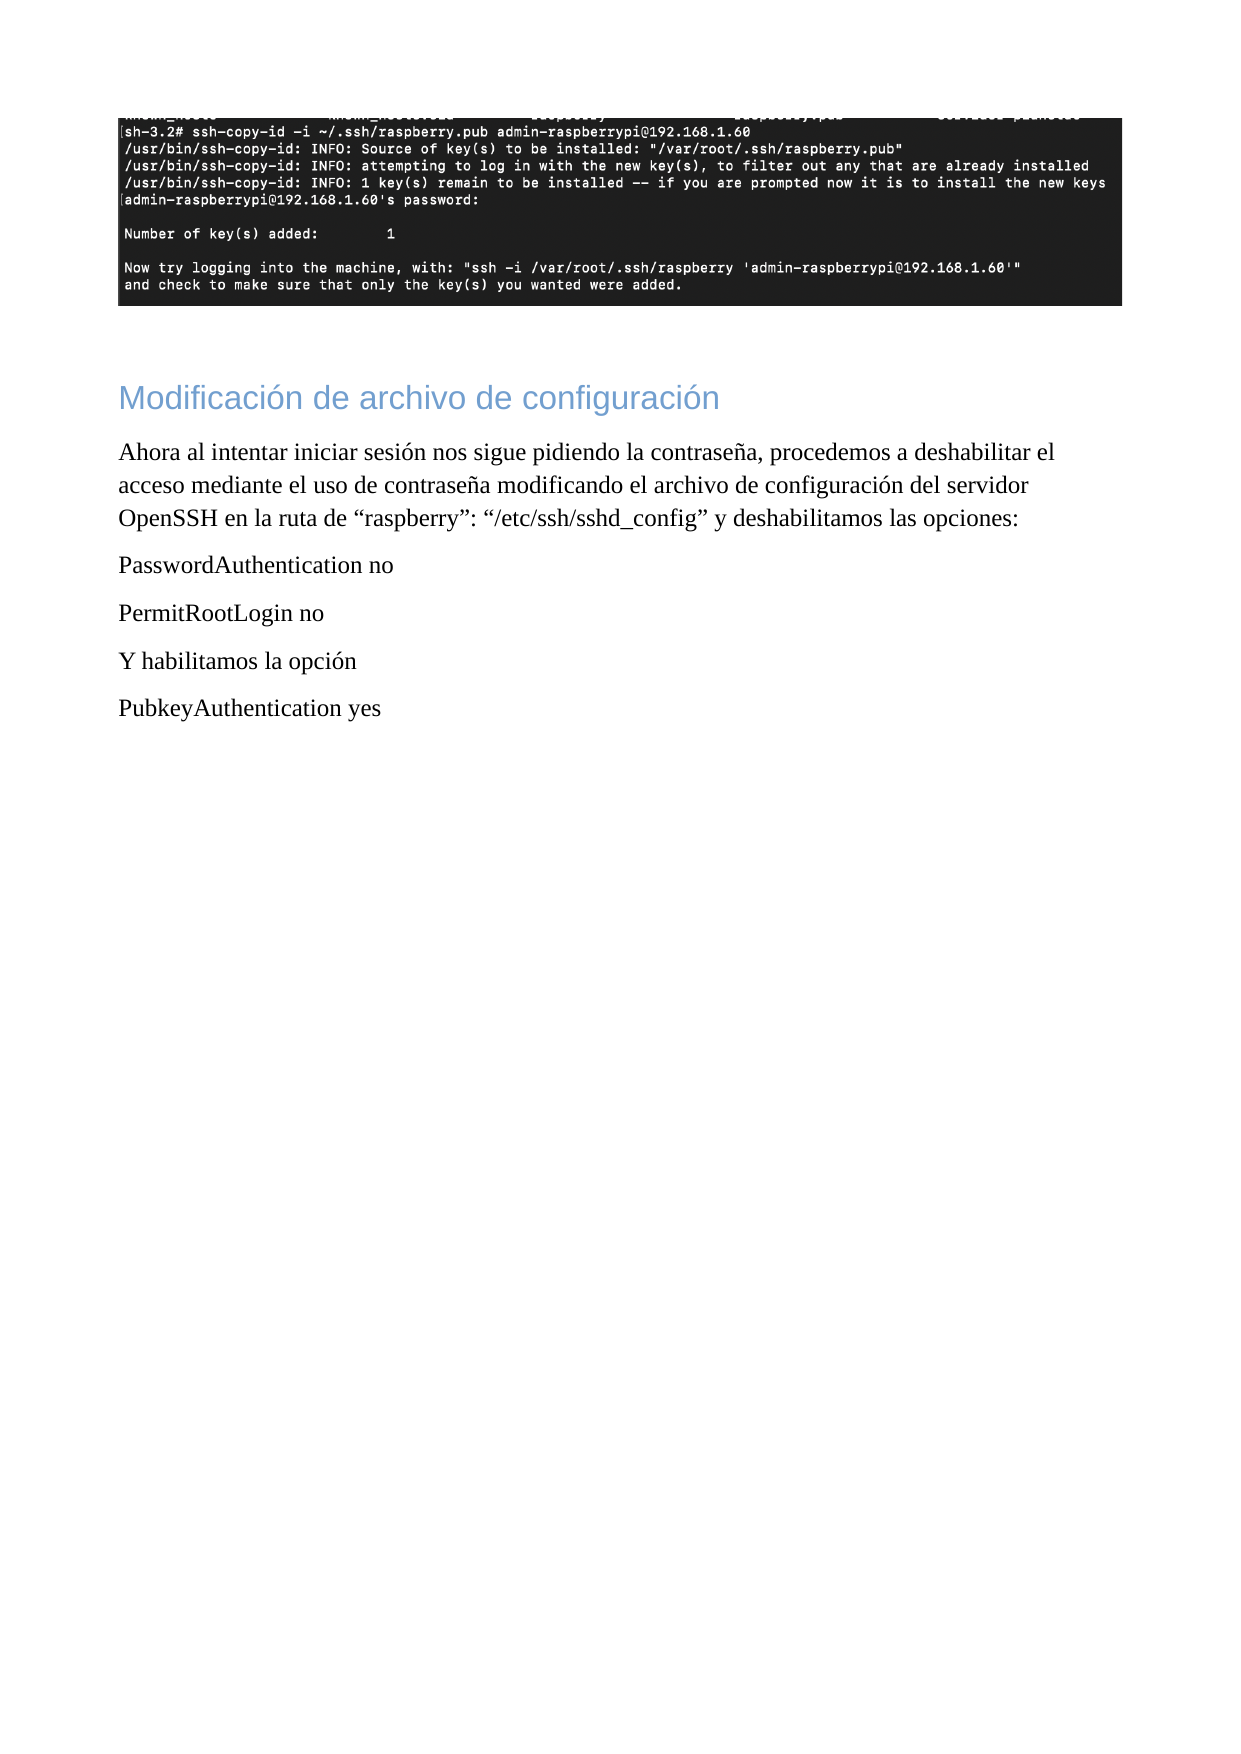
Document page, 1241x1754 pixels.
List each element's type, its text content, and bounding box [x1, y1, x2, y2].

text Y habilitamos la opción [118, 646, 1122, 674]
picture [118, 118, 1123, 306]
text Ahora al intentar iniciar sesión nos sigue pidiendo la contraseña, procedemos a deshabilitar el acceso mediante el uso de contraseña modificando el archivo de configuración del servidor OpenSSH en la ruta de “raspberry”: “/etc/ssh/sshd_config” y deshabilitamos las opciones: [118, 437, 1122, 532]
text PermitRootLogin no [118, 598, 1122, 627]
text PubkeyAuthentication yes [118, 693, 1122, 722]
text PasswordAuthentication no [118, 551, 1122, 579]
subtitle Modificación de archivo de configuración [118, 378, 1122, 416]
